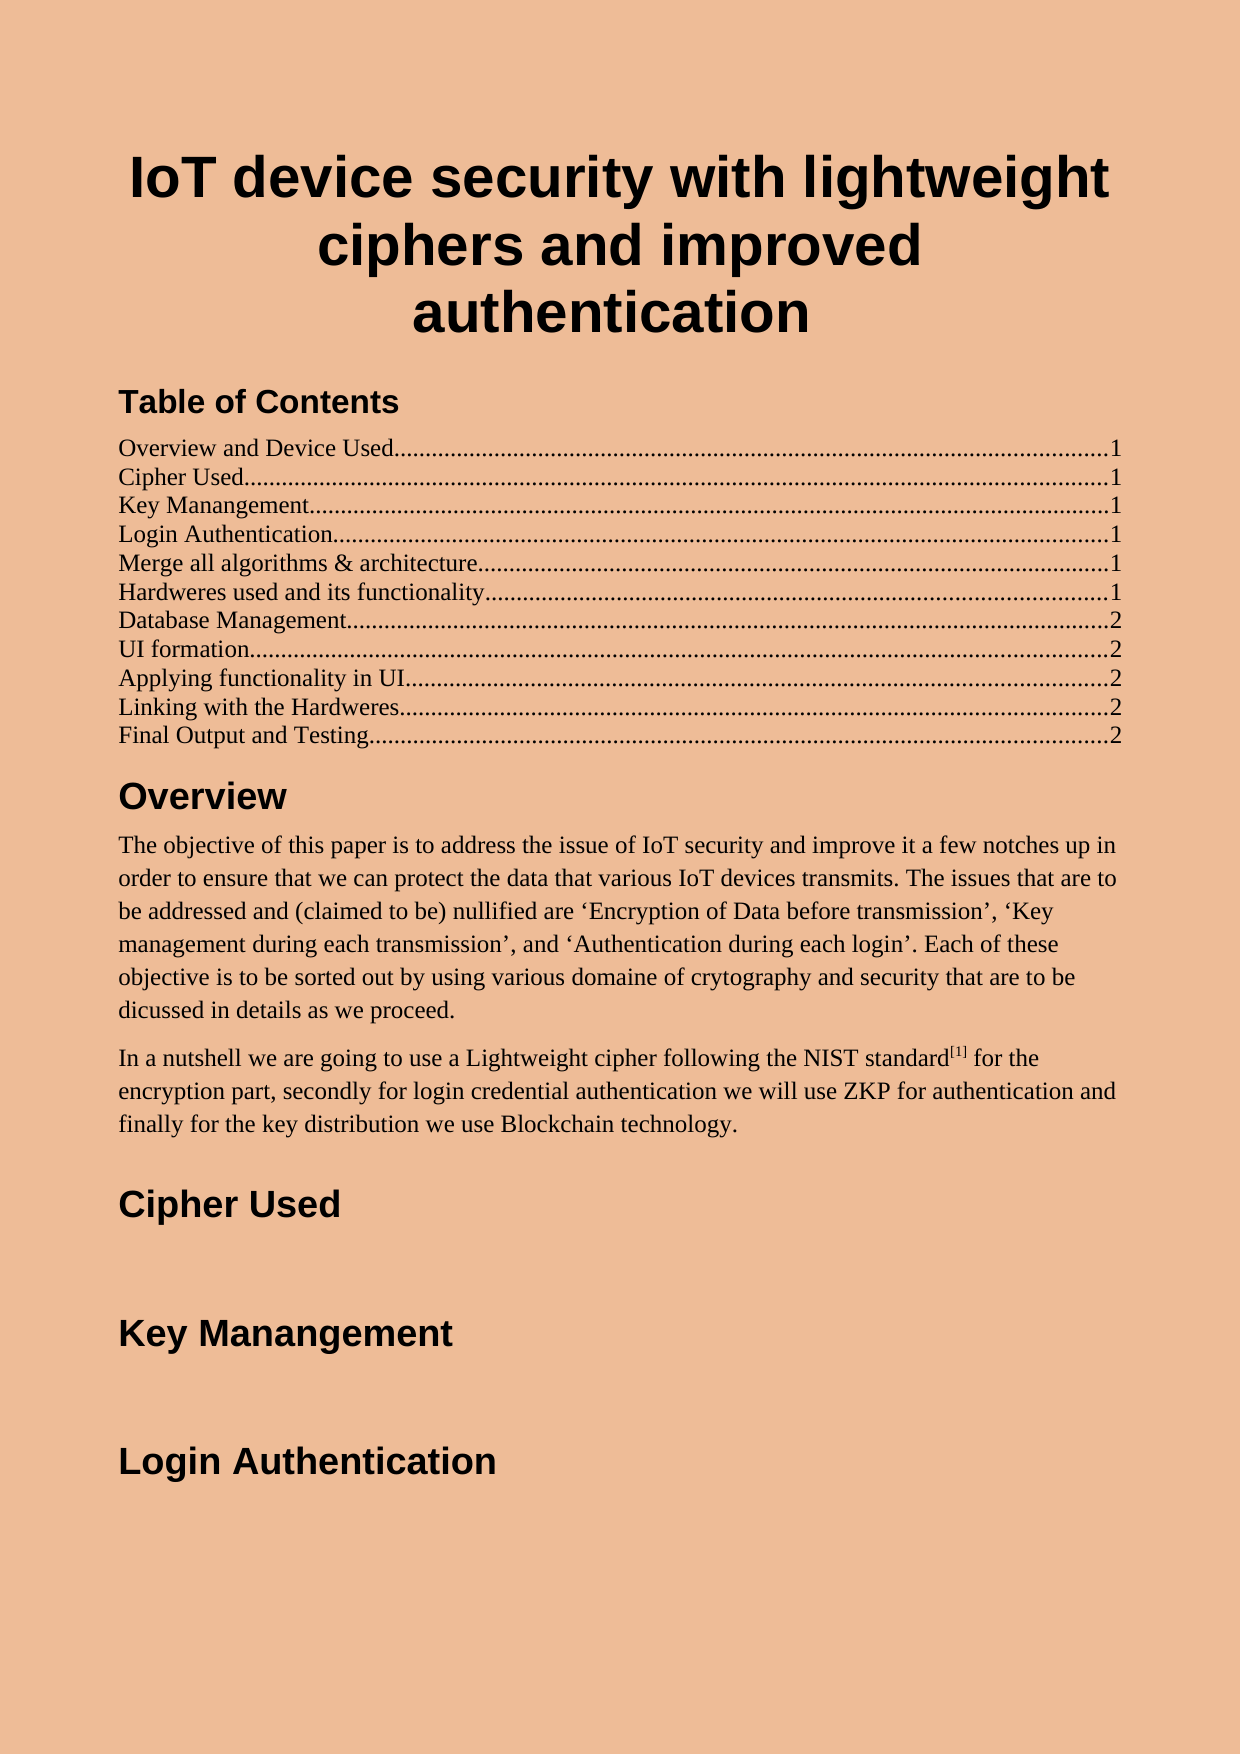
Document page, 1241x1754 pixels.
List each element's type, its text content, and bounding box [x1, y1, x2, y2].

subtitle Cipher Used [118, 1182, 1122, 1225]
text Applying functionality in UI 2 [118, 663, 1122, 692]
text Login Authentication 1 [118, 519, 1122, 548]
text Key Manangement 1 [118, 490, 1122, 519]
text Database Management 2 [118, 605, 1122, 634]
text Hardweres used and its functionality 1 [118, 577, 1122, 605]
subtitle Overview [118, 774, 1122, 818]
text Merge all algorithms & architecture 1 [118, 548, 1122, 577]
text Linking with the Hardweres 2 [118, 692, 1122, 720]
text UI formation 2 [118, 634, 1122, 663]
text Final Output and Testing 2 [118, 720, 1122, 749]
subtitle Key Manangement [118, 1310, 1122, 1354]
text Overview and Device Used 1 [118, 433, 1122, 462]
title IoT device security with lightweight ciphers and improved authentication [118, 143, 1122, 344]
text Cipher Used 1 [118, 462, 1122, 490]
text In a nutshell we are going to use a Lightweight cipher following the NIST standard[1] for the encryption part, secondly for login credential authentication we will use ZKP for authentication and finally for the key distribution we use Blockchain technology. [118, 1043, 1122, 1138]
subtitle Login Authentication [118, 1439, 1122, 1483]
text The objective of this paper is to address the issue of IoT security and improve it a few notches up in order to ensure that we can protect the data that various IoT devices transmits. The issues that are to be addressed and (claimed to be) nullified are ‘Encryption of Data before transmission’, ‘Key management during each transmission’, and ‘Authentication during each login’. Each of these objective is to be sorted out by using various domaine of crytography and security that are to be dicussed in details as we proceed. [118, 830, 1122, 1024]
subtitle Table of Contents [118, 382, 1122, 420]
